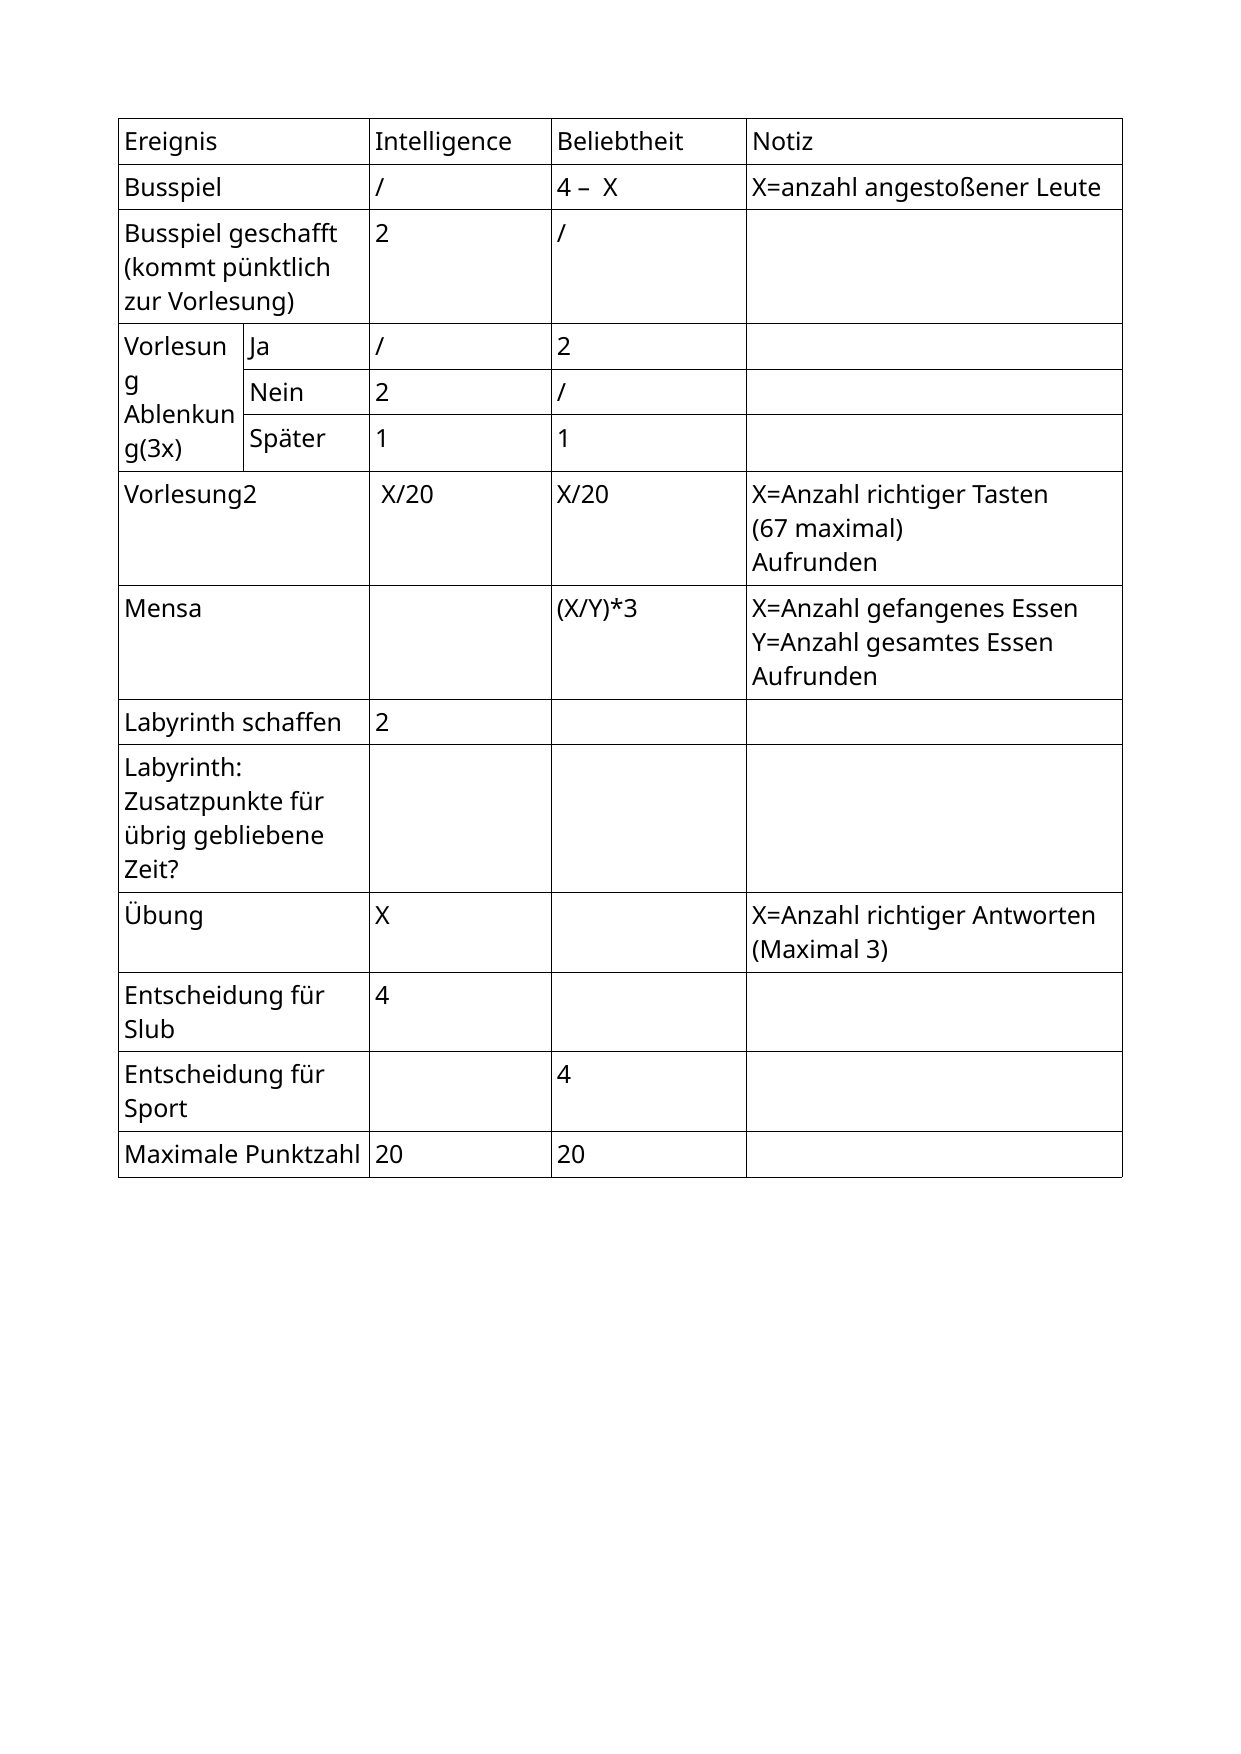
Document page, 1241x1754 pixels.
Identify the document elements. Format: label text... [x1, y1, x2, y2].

table_cell (X/Y)*3 [552, 586, 746, 698]
table_cell [552, 973, 746, 1051]
table_cell X=anzahl angestoßener Leute [747, 165, 1122, 209]
table_header Beliebtheit [552, 119, 746, 164]
table_cell 2 [370, 700, 551, 744]
table_cell [747, 1052, 1122, 1131]
table_cell X/20 [370, 472, 551, 585]
table_cell [552, 700, 746, 744]
table_cell X=Anzahl gefangenes Essen Y=Anzahl gesamtes Essen Aufrunden [747, 586, 1122, 698]
table_cell 1 [370, 415, 551, 471]
table_cell Maximale Punktzahl [119, 1132, 369, 1177]
table_cell 1 [552, 415, 746, 471]
table_cell X=Anzahl richtiger Tasten (67 maximal) Aufrunden [747, 472, 1122, 585]
table_cell Entscheidung für Slub [119, 973, 369, 1051]
table_cell Labyrinth: Zusatzpunkte für übrig gebliebene Zeit? [119, 745, 369, 892]
table_cell Labyrinth schaffen [119, 700, 369, 744]
table_cell 20 [552, 1132, 746, 1177]
table_cell Entscheidung für Sport [119, 1052, 369, 1131]
table_cell 4 [552, 1052, 746, 1131]
table_cell Nein [244, 370, 369, 414]
table_cell X/20 [552, 472, 746, 585]
table_cell / [552, 370, 746, 414]
table_cell [747, 745, 1122, 892]
table_cell Mensa [119, 586, 369, 698]
table_cell / [370, 165, 551, 209]
table_cell / [552, 210, 746, 323]
table_cell 2 [370, 370, 551, 414]
table_cell / [370, 324, 551, 369]
table_cell Vorlesung2 [119, 472, 369, 585]
table_cell 4 [370, 973, 551, 1051]
table_cell [552, 893, 746, 972]
table_cell [552, 745, 746, 892]
table_cell [747, 1132, 1122, 1177]
table_cell X=Anzahl richtiger Antworten (Maximal 3) [747, 893, 1122, 972]
table_cell [747, 324, 1122, 369]
table_cell Busspiel geschafft (kommt pünktlich zur Vorlesung) [119, 210, 369, 323]
table_cell [370, 1052, 551, 1131]
table_cell [747, 370, 1122, 414]
table_cell [370, 745, 551, 892]
table_cell [747, 973, 1122, 1051]
table_cell [747, 700, 1122, 744]
table_header Intelligence [370, 119, 551, 164]
table_cell Später [244, 415, 369, 471]
table_cell Vorlesung Ablenkung(3x) [119, 324, 243, 471]
table_cell Übung [119, 893, 369, 972]
table_cell X [370, 893, 551, 972]
table_cell [747, 210, 1122, 323]
table_cell Busspiel [119, 165, 369, 209]
table_cell 4 – X [552, 165, 746, 209]
table_cell Ja [244, 324, 369, 369]
table_header Ereignis [119, 119, 369, 164]
table_cell [370, 586, 551, 698]
table_header Notiz [747, 119, 1122, 164]
table_cell 20 [370, 1132, 551, 1177]
table_cell 2 [370, 210, 551, 323]
table_cell [747, 415, 1122, 471]
table_cell 2 [552, 324, 746, 369]
